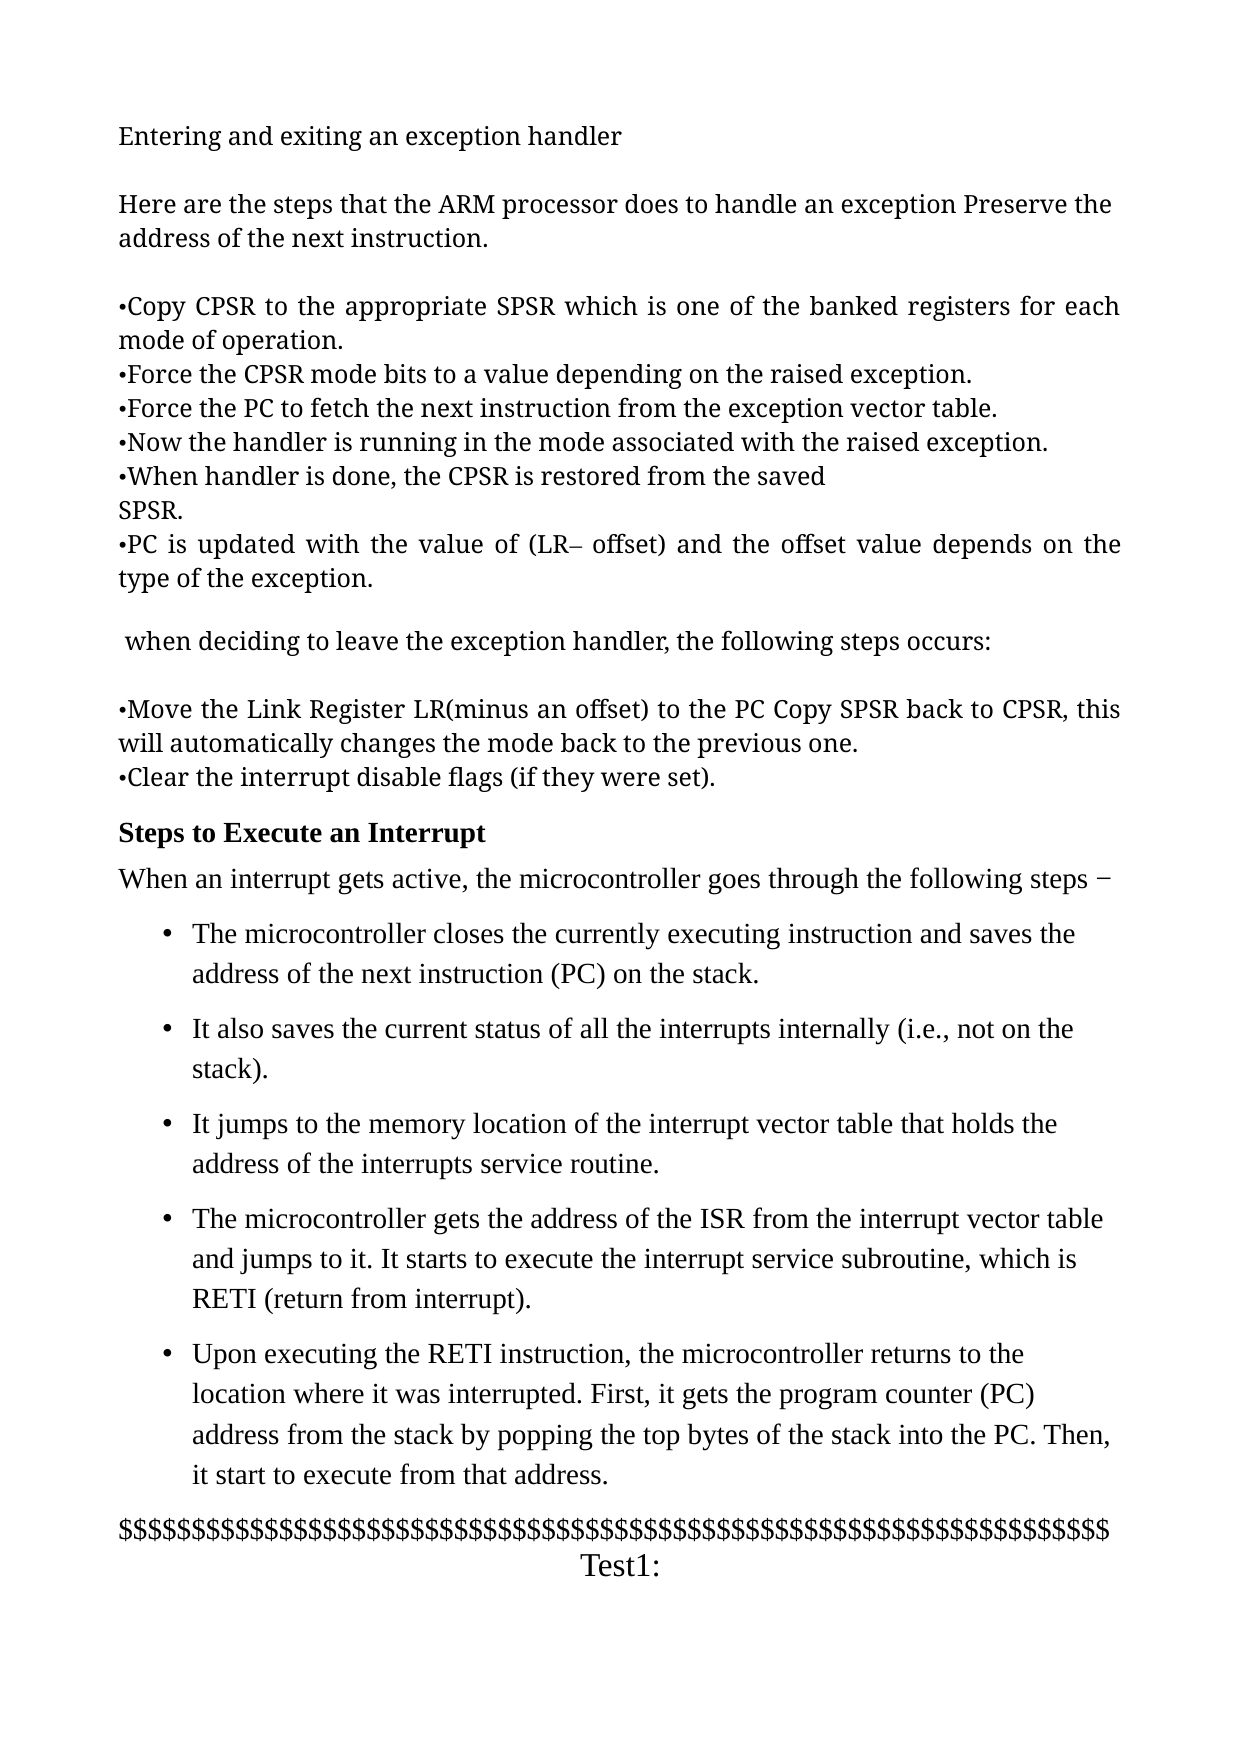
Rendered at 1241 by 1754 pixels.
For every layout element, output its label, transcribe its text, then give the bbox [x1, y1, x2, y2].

list It jumps to the memory location of the interrupt vector table that holds the address of the interrupts service routine. [162, 1106, 1122, 1180]
list Upon executing the RETI instruction, the microcontroller returns to the location where it was interrupted. First, it gets the program counter (PC) address from the stack by popping the top bytes of the stack into the PC. Then, it start to execute from that address. [162, 1336, 1122, 1491]
text •PC is updated with the value of (LR– offset) and the offset value depends on the type of the exception. [118, 527, 1122, 595]
text •Move the Link Register LR(minus an offset) to the PC Copy SPSR back to CPSR, this will automatically changes the mode back to the previous one. [118, 692, 1122, 760]
text •Copy CPSR to the appropriate SPSR which is one of the banked registers for each mode of operation. [118, 288, 1122, 357]
text SPSR. [118, 493, 1122, 527]
text Entering and exiting an exception handler [118, 118, 1122, 152]
text Test1: [118, 1545, 1122, 1584]
subtitle Steps to Execute an Interrupt [118, 815, 1122, 848]
text •When handler is done, the CPSR is restored from the saved [118, 459, 1122, 493]
text when deciding to leave the exception handler, the following steps occurs: [118, 624, 1122, 658]
list The microcontroller closes the currently executing instruction and saves the address of the next instruction (PC) on the stack. [162, 916, 1122, 989]
list It also saves the current status of all the interrupts internally (i.e., not on the stack). [162, 1011, 1122, 1085]
text •Force the CPSR mode bits to a value depending on the raised exception. [118, 357, 1122, 391]
text $$$$$$$$$$$$$$$$$$$$$$$$$$$$$$$$$$$$$$$$$$$$$$$$$$$$$$$$$$$$$$$$$$$$ [118, 1512, 1122, 1545]
text Here are the steps that the ARM processor does to handle an exception Preserve the address of the next instruction. [118, 186, 1122, 254]
list The microcontroller gets the address of the ISR from the interrupt vector table and jumps to it. It starts to execute the interrupt service subroutine, which is RETI (return from interrupt). [162, 1201, 1122, 1315]
text •Clear the interrupt disable flags (if they were set). [118, 760, 1122, 794]
text •Now the handler is running in the mode associated with the raised exception. [118, 425, 1122, 459]
text When an interrupt gets active, the microcontroller goes through the following steps − [118, 861, 1122, 894]
text •Force the PC to fetch the next instruction from the exception vector table. [118, 391, 1122, 425]
